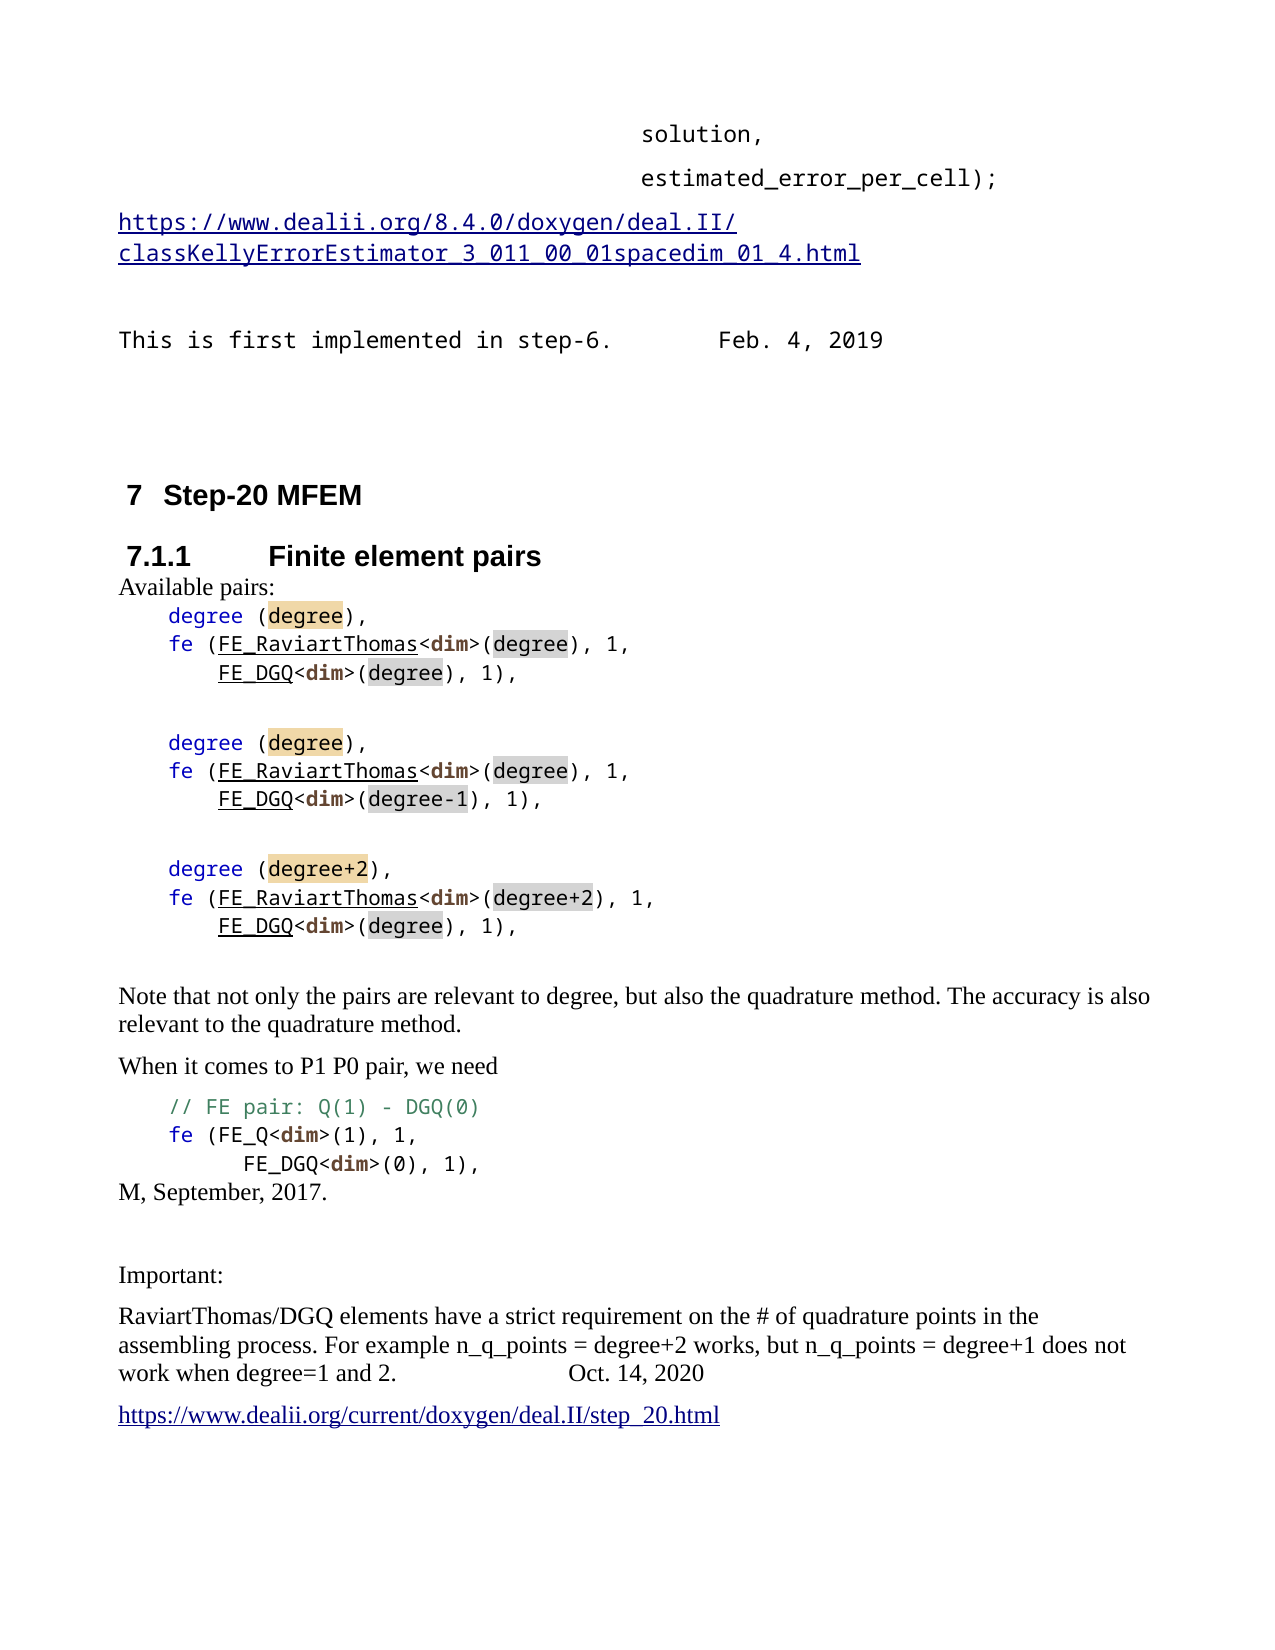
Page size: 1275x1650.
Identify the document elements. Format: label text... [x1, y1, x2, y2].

text fe (FE_RaviartThomas<dim>(degree+2), 1, [118, 883, 1157, 911]
text FE_DGQ<dim>(degree-1), 1), [118, 784, 1157, 813]
text FE_DGQ<dim>(degree), 1), [118, 658, 1157, 686]
text Note that not only the pairs are relevant to degree, but also the quadrature method. The accuracy is also relevant to the quadrature method. [118, 981, 1157, 1038]
text M, September, 2017. [118, 1177, 1157, 1206]
text https://www.dealii.org/8.4.0/doxygen/deal.II/classKellyErrorEstimator_3_011_00_01spacedim_01_4.html [118, 206, 1157, 268]
text solution, [118, 118, 1157, 149]
text https://www.dealii.org/current/doxygen/deal.II/step_20.html [118, 1400, 1157, 1428]
text This is first implemented in step-6. Feb. 4, 2019 [118, 324, 1157, 356]
text FE_DGQ<dim>(degree), 1), [118, 911, 1157, 939]
text Available pairs: [118, 572, 1157, 601]
text Important: [118, 1260, 1157, 1288]
text fe (FE_RaviartThomas<dim>(degree), 1, [118, 756, 1157, 784]
text RaviartThomas/DGQ elements have a strict requirement on the # of quadrature points in the assembling process. For example n_q_points = degree+2 works, but n_q_points = degree+1 does not work when degree=1 and 2. Oct. 14, 2020 [118, 1301, 1157, 1387]
text FE_DGQ<dim>(0), 1), [118, 1149, 1157, 1177]
text fe (FE_Q<dim>(1), 1, [118, 1120, 1157, 1149]
text estimated_error_per_cell); [118, 162, 1157, 193]
text degree (degree), [118, 601, 1157, 629]
subtitle Step-20 MFEM [118, 478, 1157, 512]
text fe (FE_RaviartThomas<dim>(degree), 1, [118, 629, 1157, 658]
text When it comes to P1 P0 pair, we need [118, 1051, 1157, 1079]
text degree (degree+2), [118, 854, 1157, 883]
text // FE pair: Q(1) - DGQ(0) [118, 1092, 1157, 1120]
text degree (degree), [118, 728, 1157, 756]
subtitle Finite element pairs [118, 539, 1157, 572]
